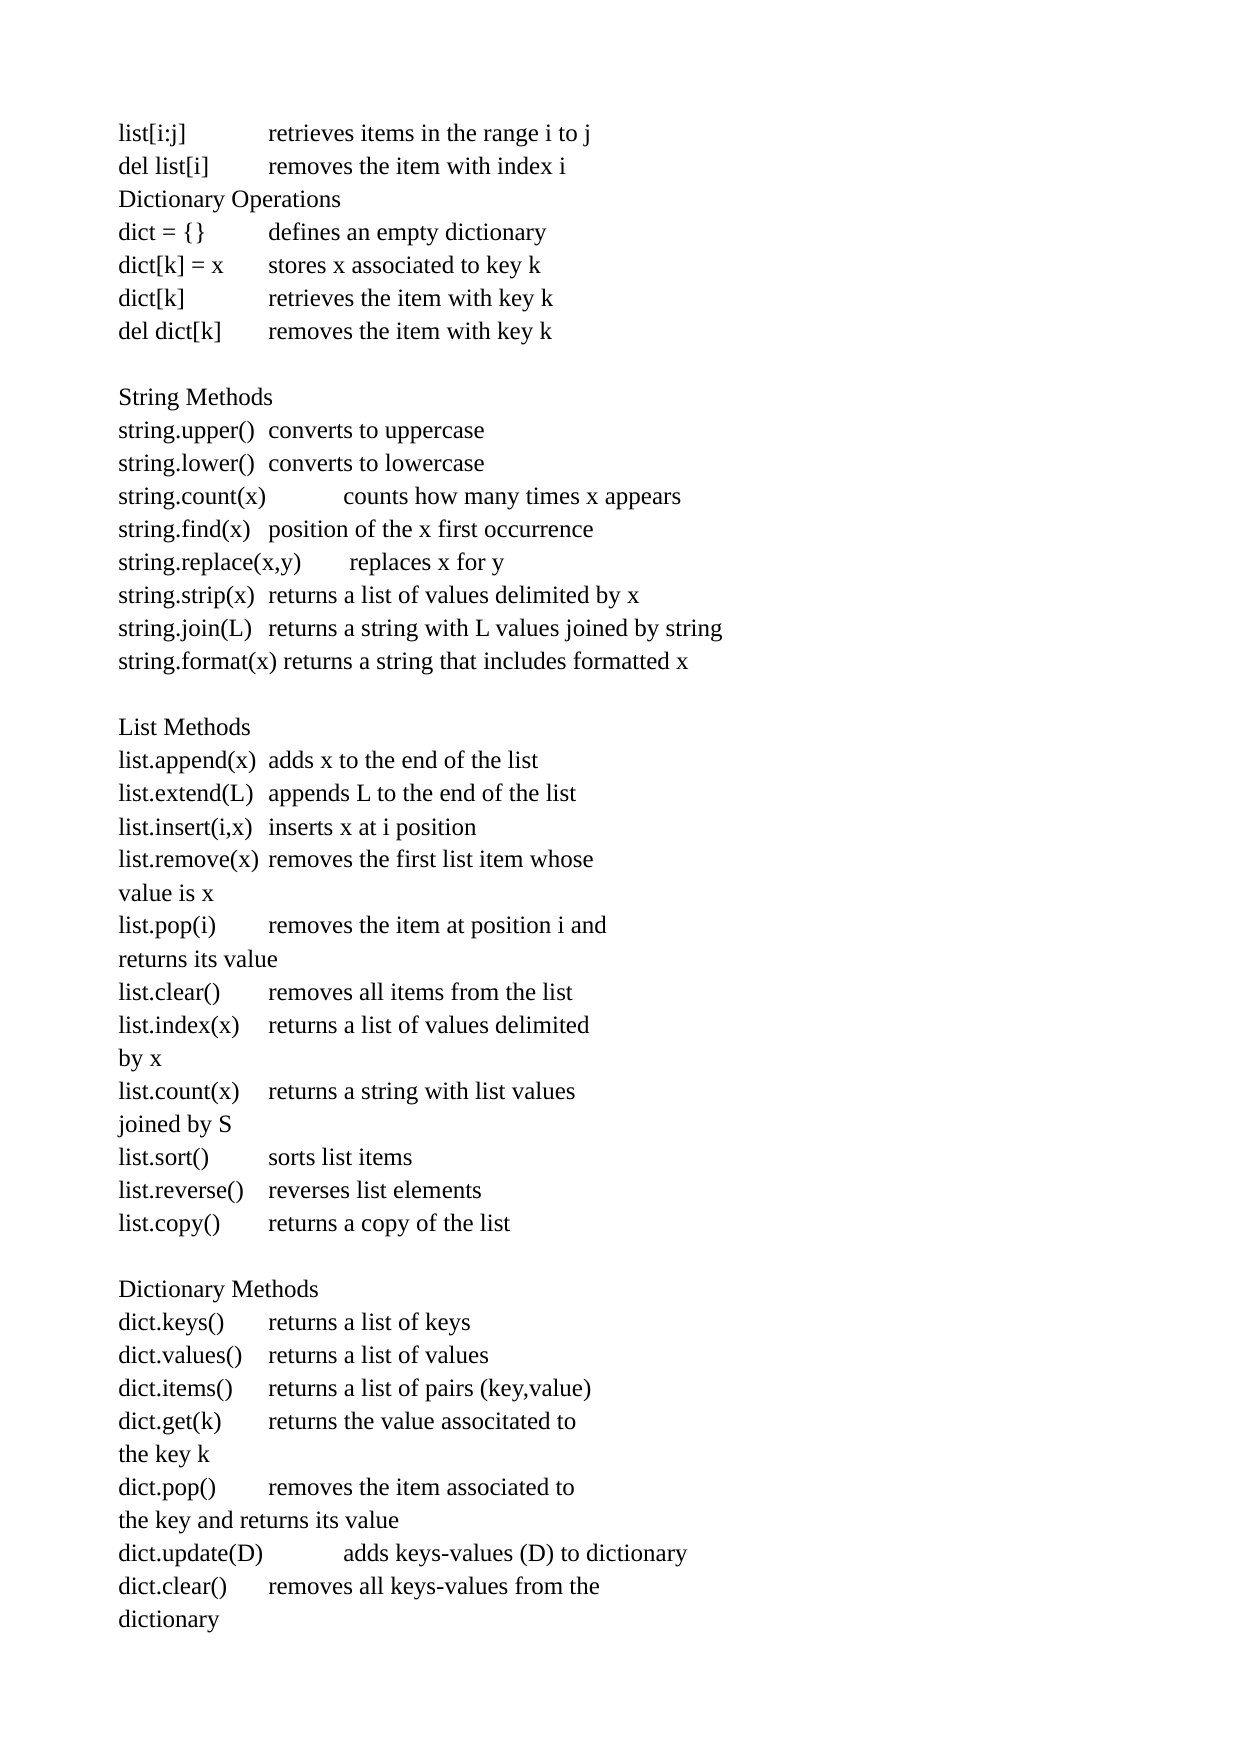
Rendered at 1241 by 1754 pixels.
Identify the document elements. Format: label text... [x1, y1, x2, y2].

text list[i:j] retrieves items in the range i to j del list[i] removes the item with index i Dictionary Operations dict = {} defines an empty dictionary dict[k] = x stores x associated to key k dict[k] retrieves the item with key k del dict[k] removes the item with key k String Methods string.upper() converts to uppercase string.lower() converts to lowercase string.count(x) counts how many times x appears string.find(x) position of the x first occurrence string.replace(x,y) replaces x for y string.strip(x) returns a list of values delimited by x string.join(L) returns a string with L values joined by string string.format(x) returns a string that includes formatted x List Methods list.append(x) adds x to the end of the list list.extend(L) appends L to the end of the list list.insert(i,x) inserts x at i position list.remove(x) removes the first list item whose value is x list.pop(i) removes the item at position i and returns its value list.clear() removes all items from the list list.index(x) returns a list of values delimited by x list.count(x) returns a string with list values joined by S list.sort() sorts list items list.reverse() reverses list elements list.copy() returns a copy of the list Dictionary Methods dict.keys() returns a list of keys dict.values() returns a list of values dict.items() returns a list of pairs (key,value) dict.get(k) returns the value associtated to the key k dict.pop() removes the item associated to the key and returns its value dict.update(D) adds keys-values (D) to dictionary dict.clear() removes all keys-values from the dictionary [118, 118, 1122, 1633]
